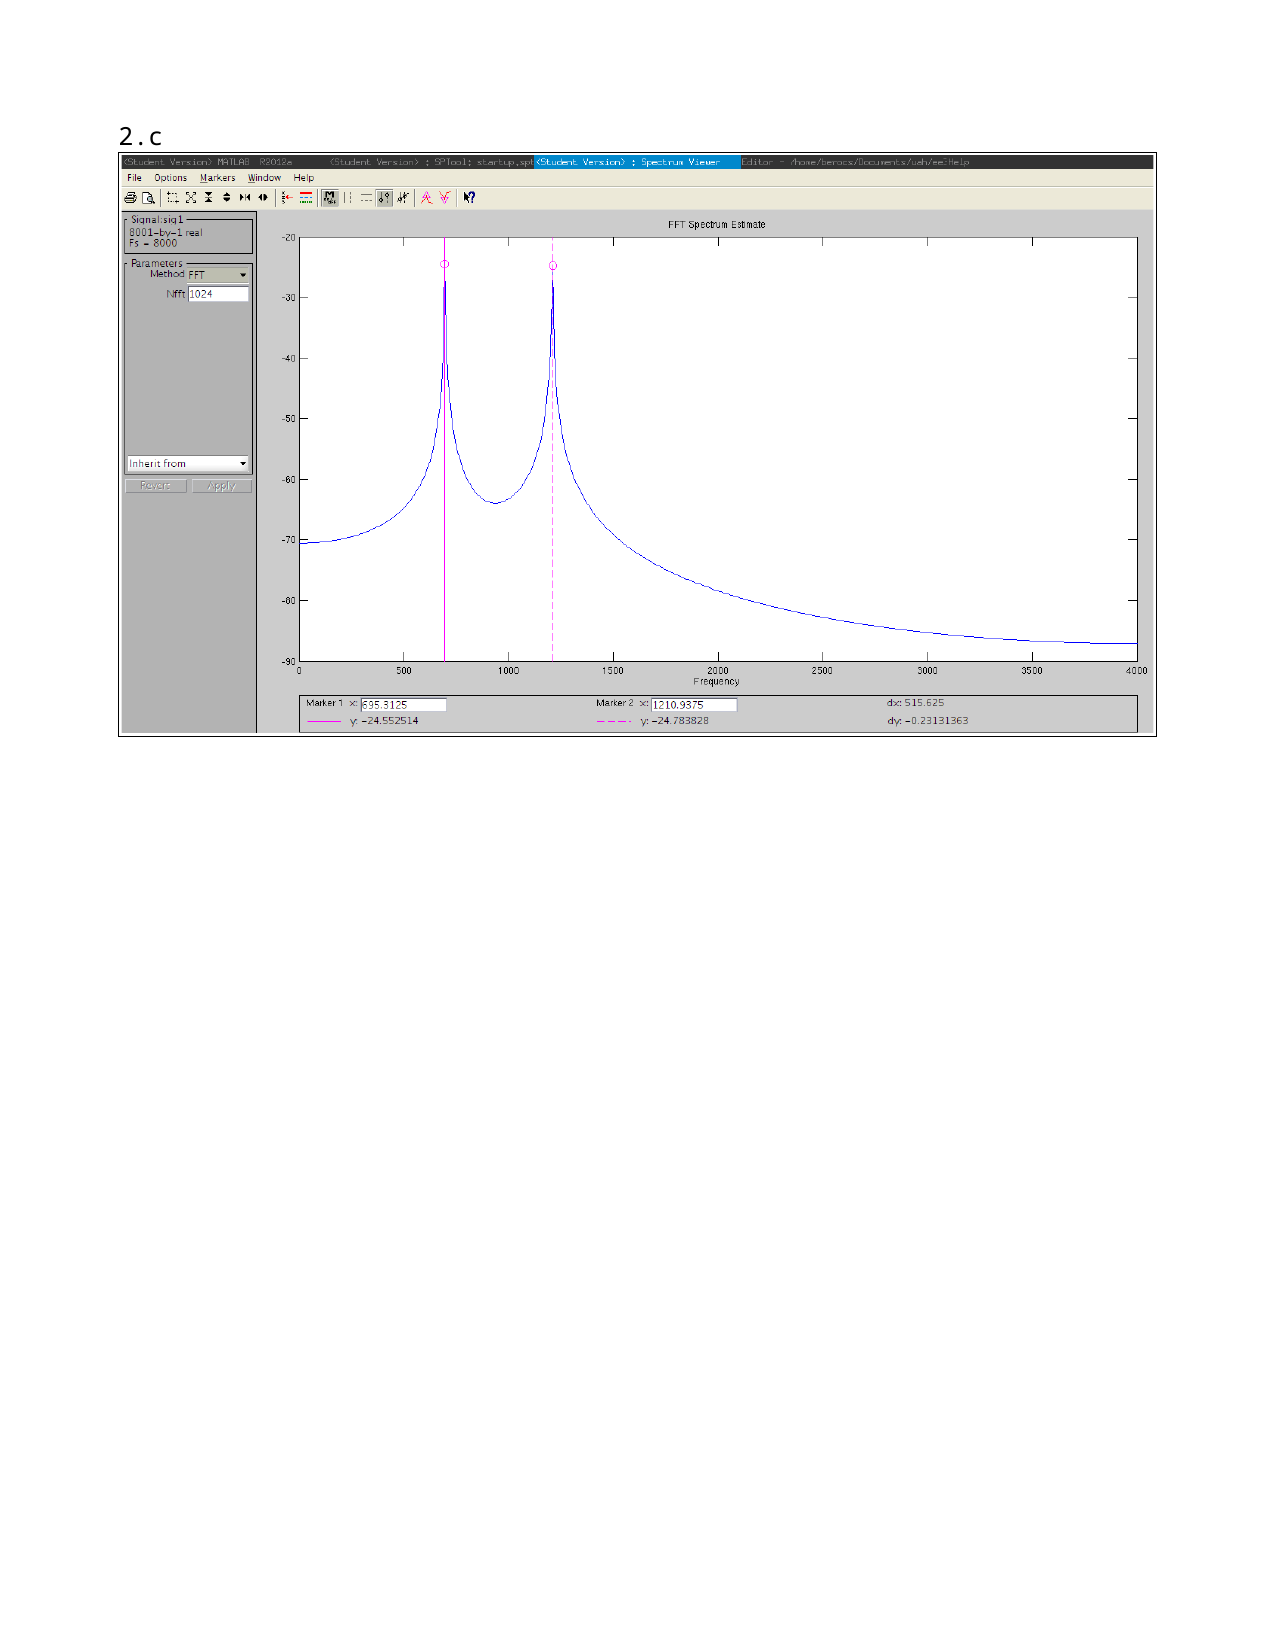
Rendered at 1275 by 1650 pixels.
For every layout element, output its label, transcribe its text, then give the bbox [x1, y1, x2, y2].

text 2.c [118, 118, 1157, 152]
picture [121, 155, 1154, 733]
